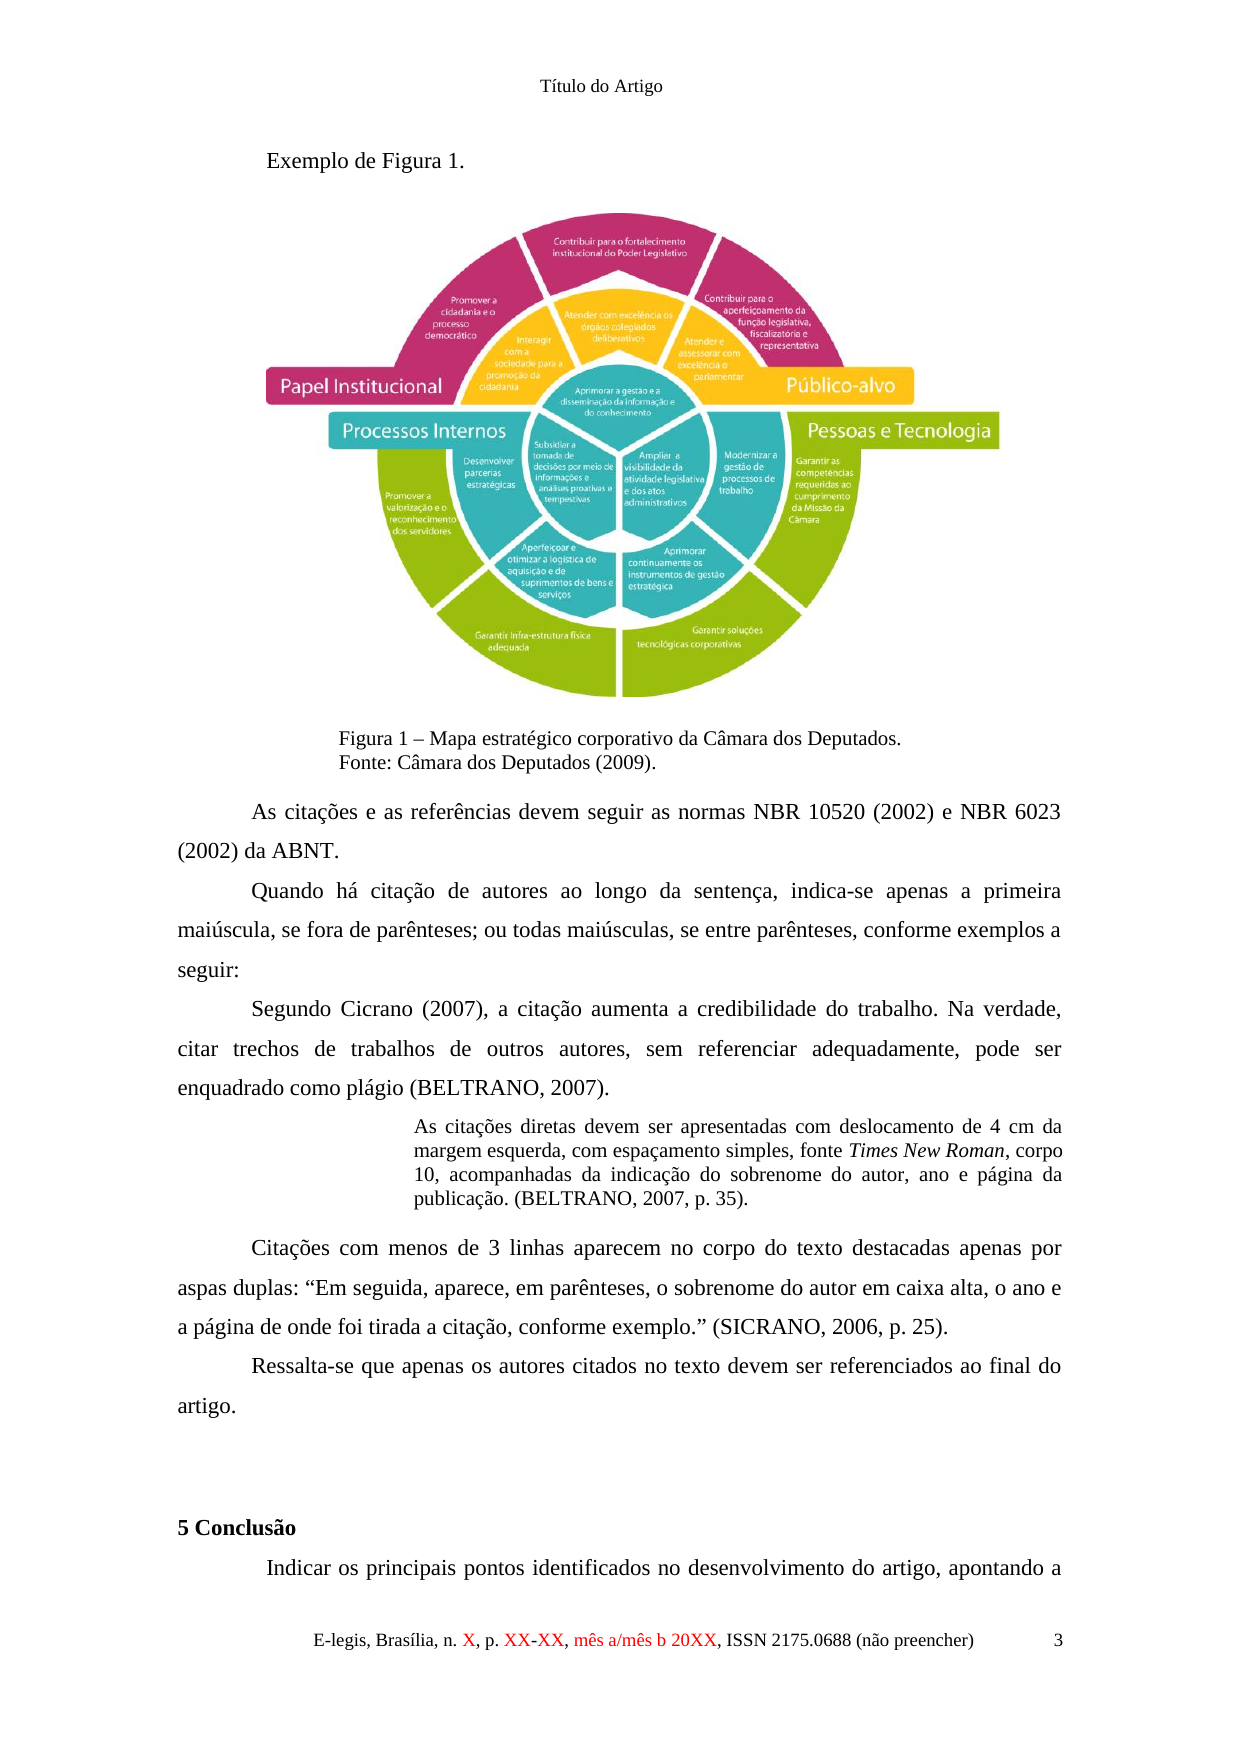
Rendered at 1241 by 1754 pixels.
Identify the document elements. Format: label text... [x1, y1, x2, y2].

text As citações diretas devem ser apresentadas com deslocamento de 4 cm da margem esquerda, com espaçamento simples, fonte Times New Roman, corpo 10, acompanhadas da indicação do sobrenome do autor, ano e página da publicação. (BELTRANO, 2007, p. 35). [413, 1114, 1063, 1210]
text Indicar os principais pontos identificados no desenvolvimento do artigo, apontando a [177, 1553, 1063, 1580]
text Fonte: Câmara dos Deputados (2009). [177, 750, 1063, 774]
text Citações com menos de 3 linhas aparecem no corpo do texto destacadas apenas por aspas duplas: “Em seguida, aparece, em parênteses, o sobrenome do autor em caixa alta, o ano e a página de onde foi tirada a citação, conforme exemplo.” (SICRANO, 2006, p. 25). [177, 1234, 1063, 1339]
text Quando há citação de autores ao longo da sentença, indica-se apenas a primeira maiúscula, se fora de parênteses; ou todas maiúsculas, se entre parênteses, conforme exemplos a seguir: [177, 877, 1063, 982]
subtitle 5 Conclusão [177, 1514, 1063, 1540]
text Exemplo de Figura 1. [266, 148, 1063, 174]
text Segundo Cicrano (2007), a citação aumenta a credibilidade do trabalho. Na verdade, citar trechos de trabalhos de outros autores, sem referenciar adequadamente, pode ser enquadrado como plágio (BELTRANO, 2007). [177, 995, 1063, 1101]
picture [266, 213, 1002, 697]
text Ressalta-se que apenas os autores citados no texto devem ser referenciados ao final do artigo. [177, 1352, 1063, 1418]
text As citações e as referências devem seguir as normas NBR 10520 (2002) e NBR 6023 (2002) da ABNT. [177, 798, 1063, 864]
text Figura 1 – Mapa estratégico corporativo da Câmara dos Deputados. [177, 726, 1063, 750]
